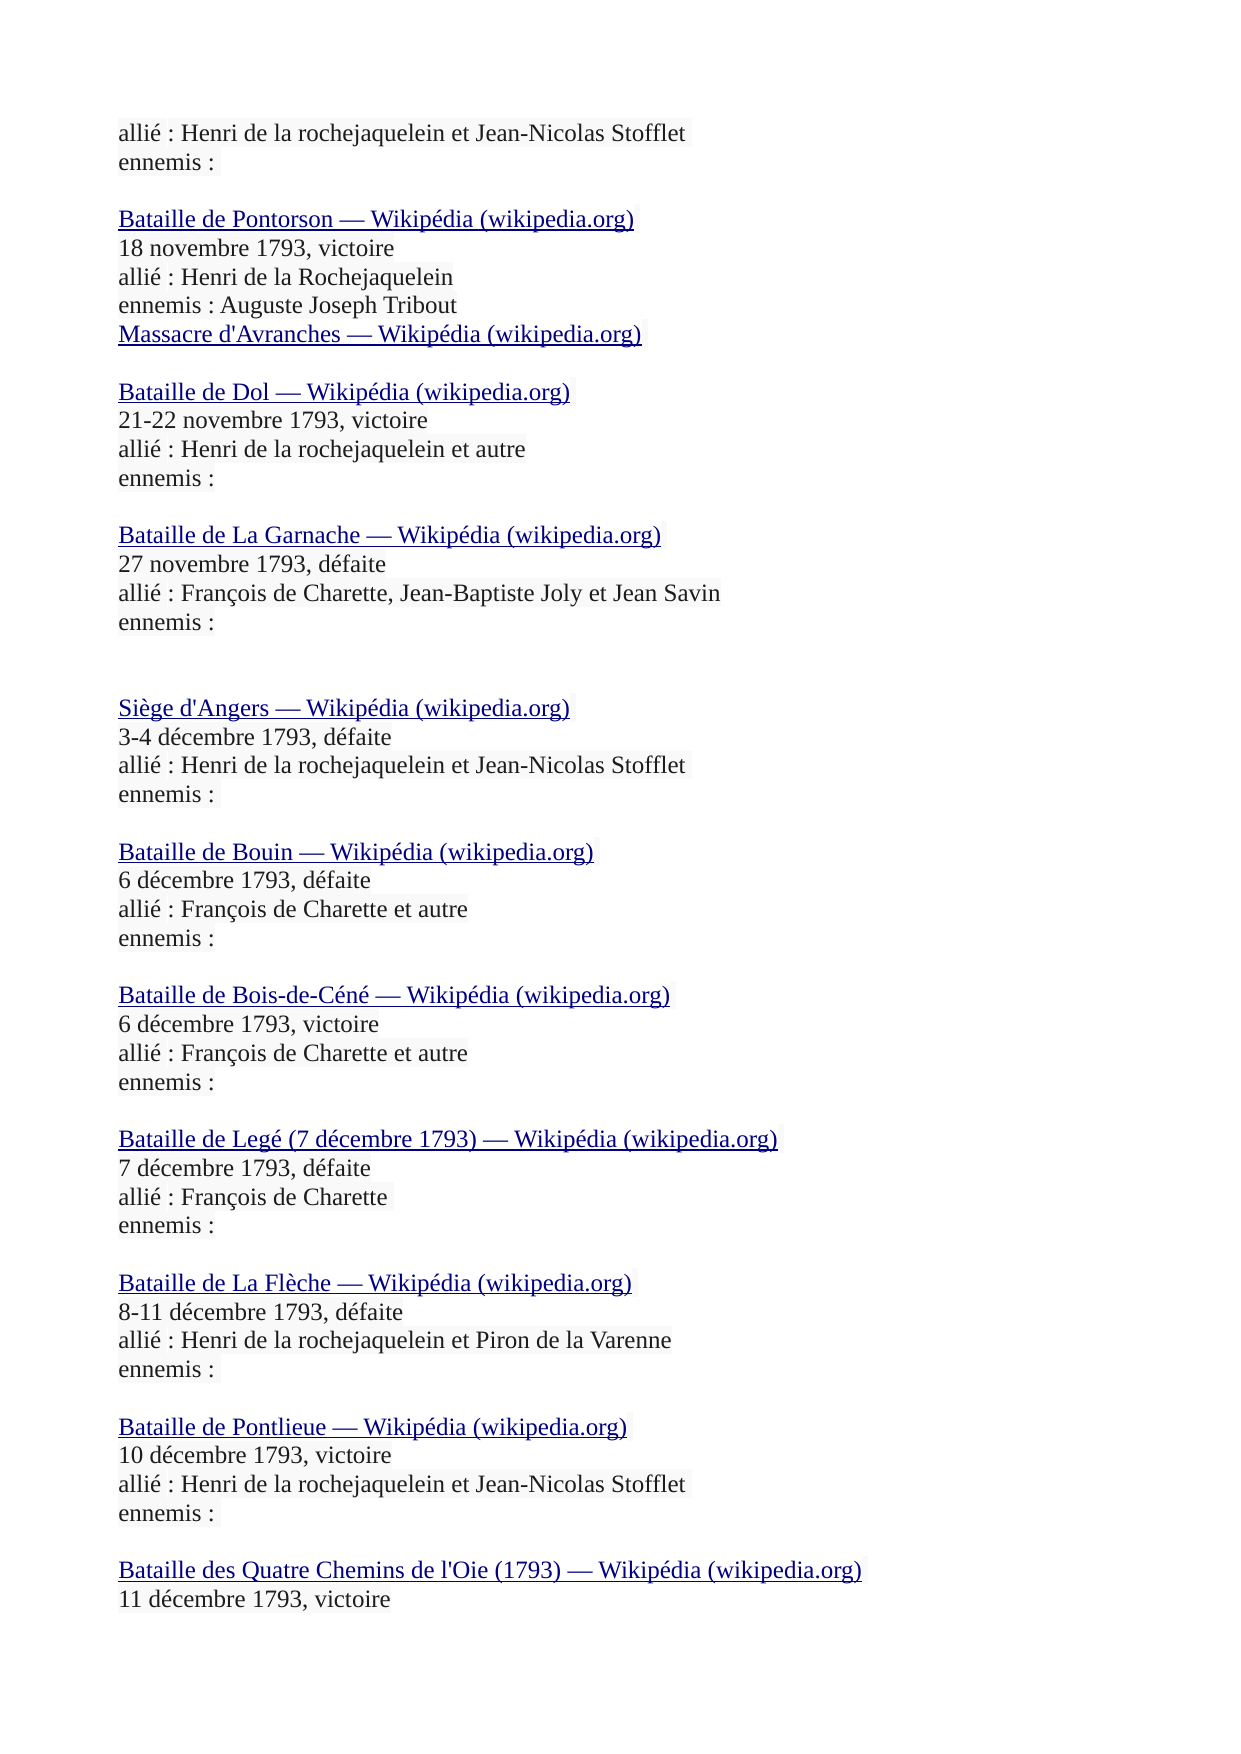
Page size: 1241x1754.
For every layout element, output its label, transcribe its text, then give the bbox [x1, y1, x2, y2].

text Bataille de La Flèche — Wikipédia (wikipedia.org) [118, 1268, 1122, 1297]
text ennemis : [118, 1354, 1122, 1383]
text ennemis : [118, 923, 1122, 952]
text allié : François de Charette, Jean-Baptiste Joly et Jean Savin [118, 578, 1122, 607]
text allié : Henri de la rochejaquelein et Jean-Nicolas Stofflet [118, 1469, 1122, 1498]
text ennemis : [118, 1067, 1122, 1096]
text 6 décembre 1793, victoire [118, 1009, 1122, 1038]
text Bataille de Bois-de-Céné — Wikipédia (wikipedia.org) [118, 981, 1122, 1009]
text ennemis : [118, 1498, 1122, 1527]
text Bataille de Dol — Wikipédia (wikipedia.org) [118, 377, 1122, 406]
text 11 décembre 1793, victoire [118, 1584, 1122, 1613]
text allié : Henri de la rochejaquelein et Piron de la Varenne [118, 1326, 1122, 1354]
text Massacre d'Avranches — Wikipédia (wikipedia.org) [118, 319, 1122, 348]
text 27 novembre 1793, défaite [118, 549, 1122, 578]
text Siège d'Angers — Wikipédia (wikipedia.org) [118, 693, 1122, 722]
text allié : François de Charette et autre [118, 1038, 1122, 1067]
text 18 novembre 1793, victoire [118, 233, 1122, 262]
text allié : François de Charette [118, 1182, 1122, 1211]
text Bataille de Pontlieue — Wikipédia (wikipedia.org) [118, 1412, 1122, 1441]
text allié : François de Charette et autre [118, 894, 1122, 923]
text ennemis : [118, 147, 1122, 176]
text allié : Henri de la Rochejaquelein [118, 262, 1122, 291]
text allié : Henri de la rochejaquelein et Jean-Nicolas Stofflet [118, 751, 1122, 779]
text allié : Henri de la rochejaquelein et autre [118, 434, 1122, 463]
text allié : Henri de la rochejaquelein et Jean-Nicolas Stofflet [118, 118, 1122, 147]
text 21-22 novembre 1793, victoire [118, 406, 1122, 434]
text 7 décembre 1793, défaite [118, 1153, 1122, 1182]
text Bataille de Bouin — Wikipédia (wikipedia.org) [118, 837, 1122, 866]
text ennemis : [118, 607, 1122, 636]
text Bataille des Quatre Chemins de l'Oie (1793) — Wikipédia (wikipedia.org) [118, 1556, 1122, 1584]
text ennemis : Auguste Joseph Tribout [118, 291, 1122, 319]
text 10 décembre 1793, victoire [118, 1441, 1122, 1469]
text 6 décembre 1793, défaite [118, 866, 1122, 894]
text 8-11 décembre 1793, défaite [118, 1297, 1122, 1326]
text Bataille de Legé (7 décembre 1793) — Wikipédia (wikipedia.org) [118, 1124, 1122, 1153]
text Bataille de La Garnache — Wikipédia (wikipedia.org) [118, 521, 1122, 549]
text Bataille de Pontorson — Wikipédia (wikipedia.org) [118, 204, 1122, 233]
text ennemis : [118, 779, 1122, 808]
text ennemis : [118, 463, 1122, 492]
text 3-4 décembre 1793, défaite [118, 722, 1122, 751]
text ennemis : [118, 1211, 1122, 1239]
